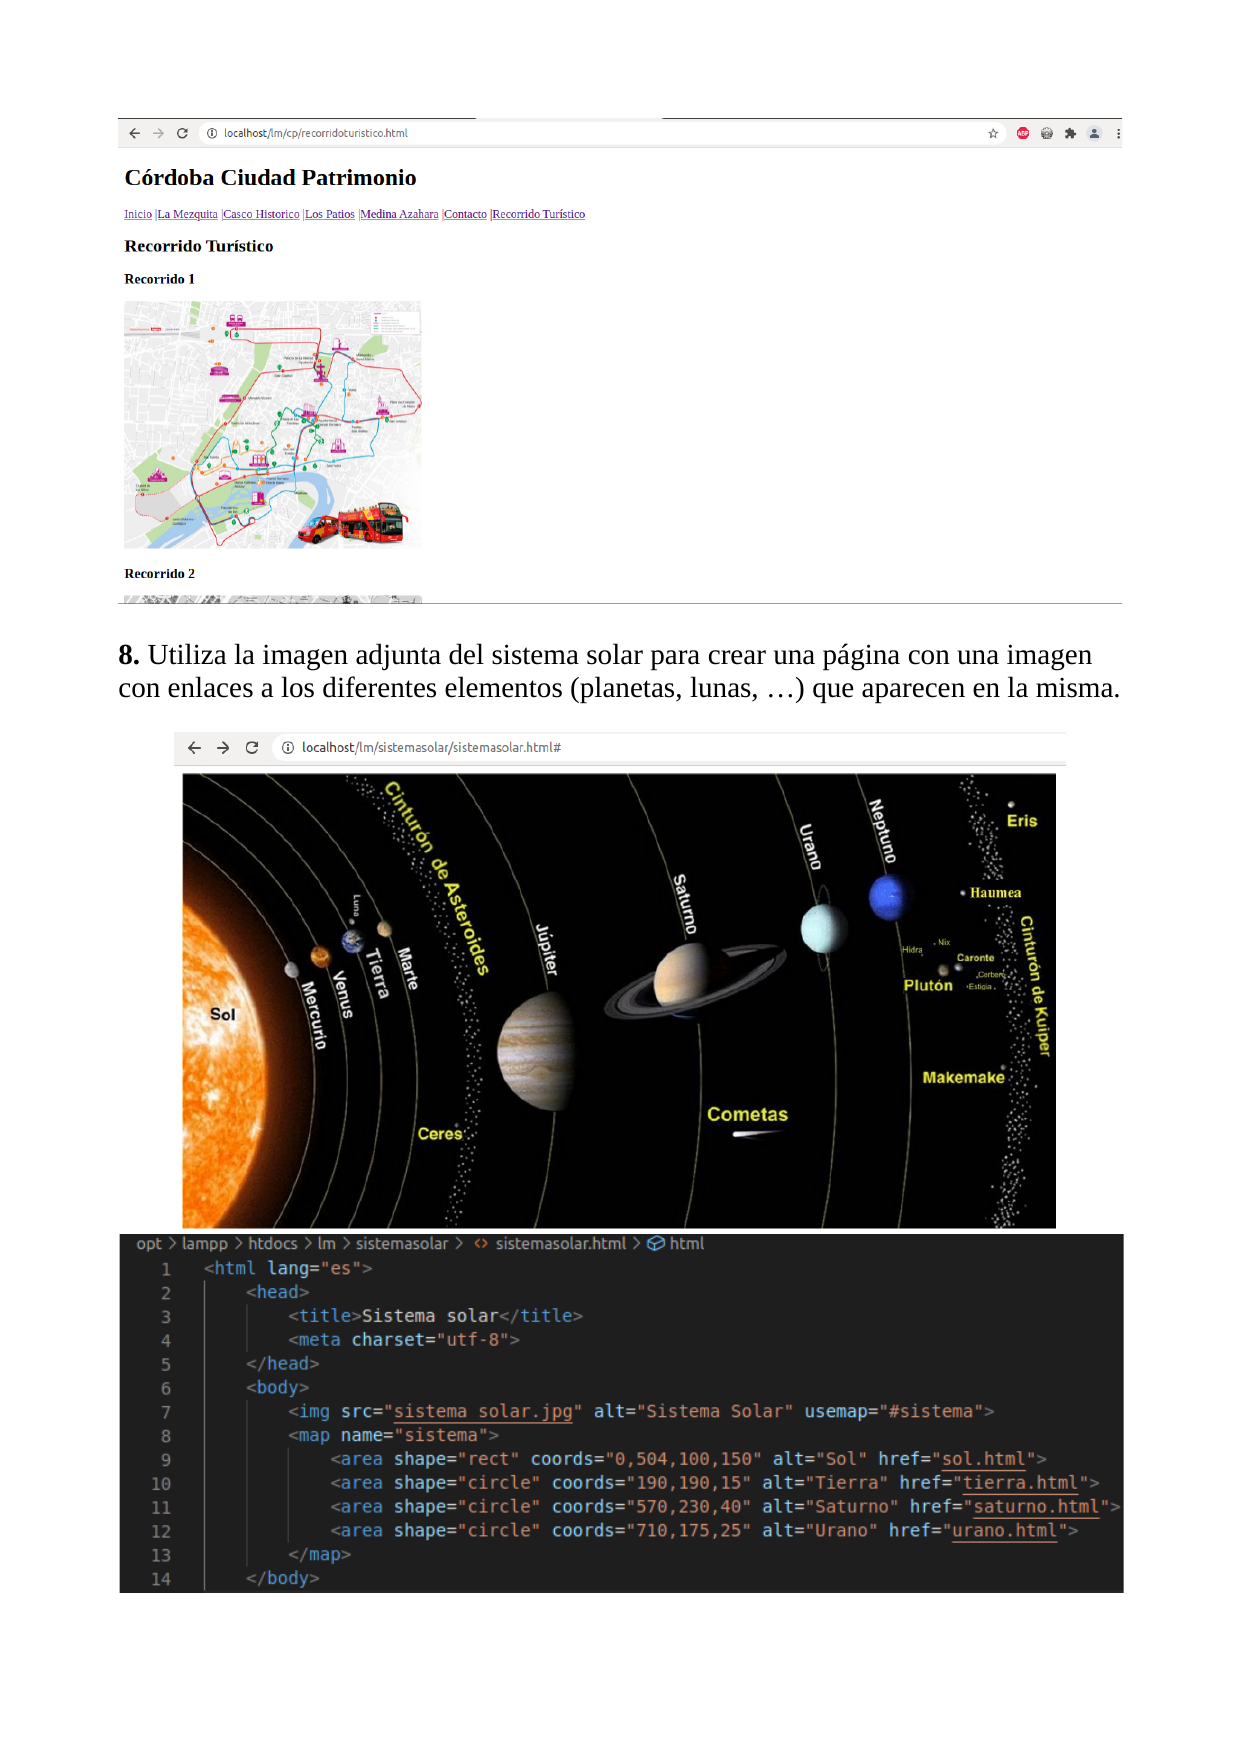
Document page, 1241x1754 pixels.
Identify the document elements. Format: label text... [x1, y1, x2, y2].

text 8. Utiliza la imagen adjunta del sistema solar para crear una página con una imagen con enlaces a los diferentes elementos (planetas, lunas, …) que aparecen en la misma. [118, 637, 1122, 704]
picture [119, 732, 1124, 1593]
picture [118, 118, 1123, 604]
